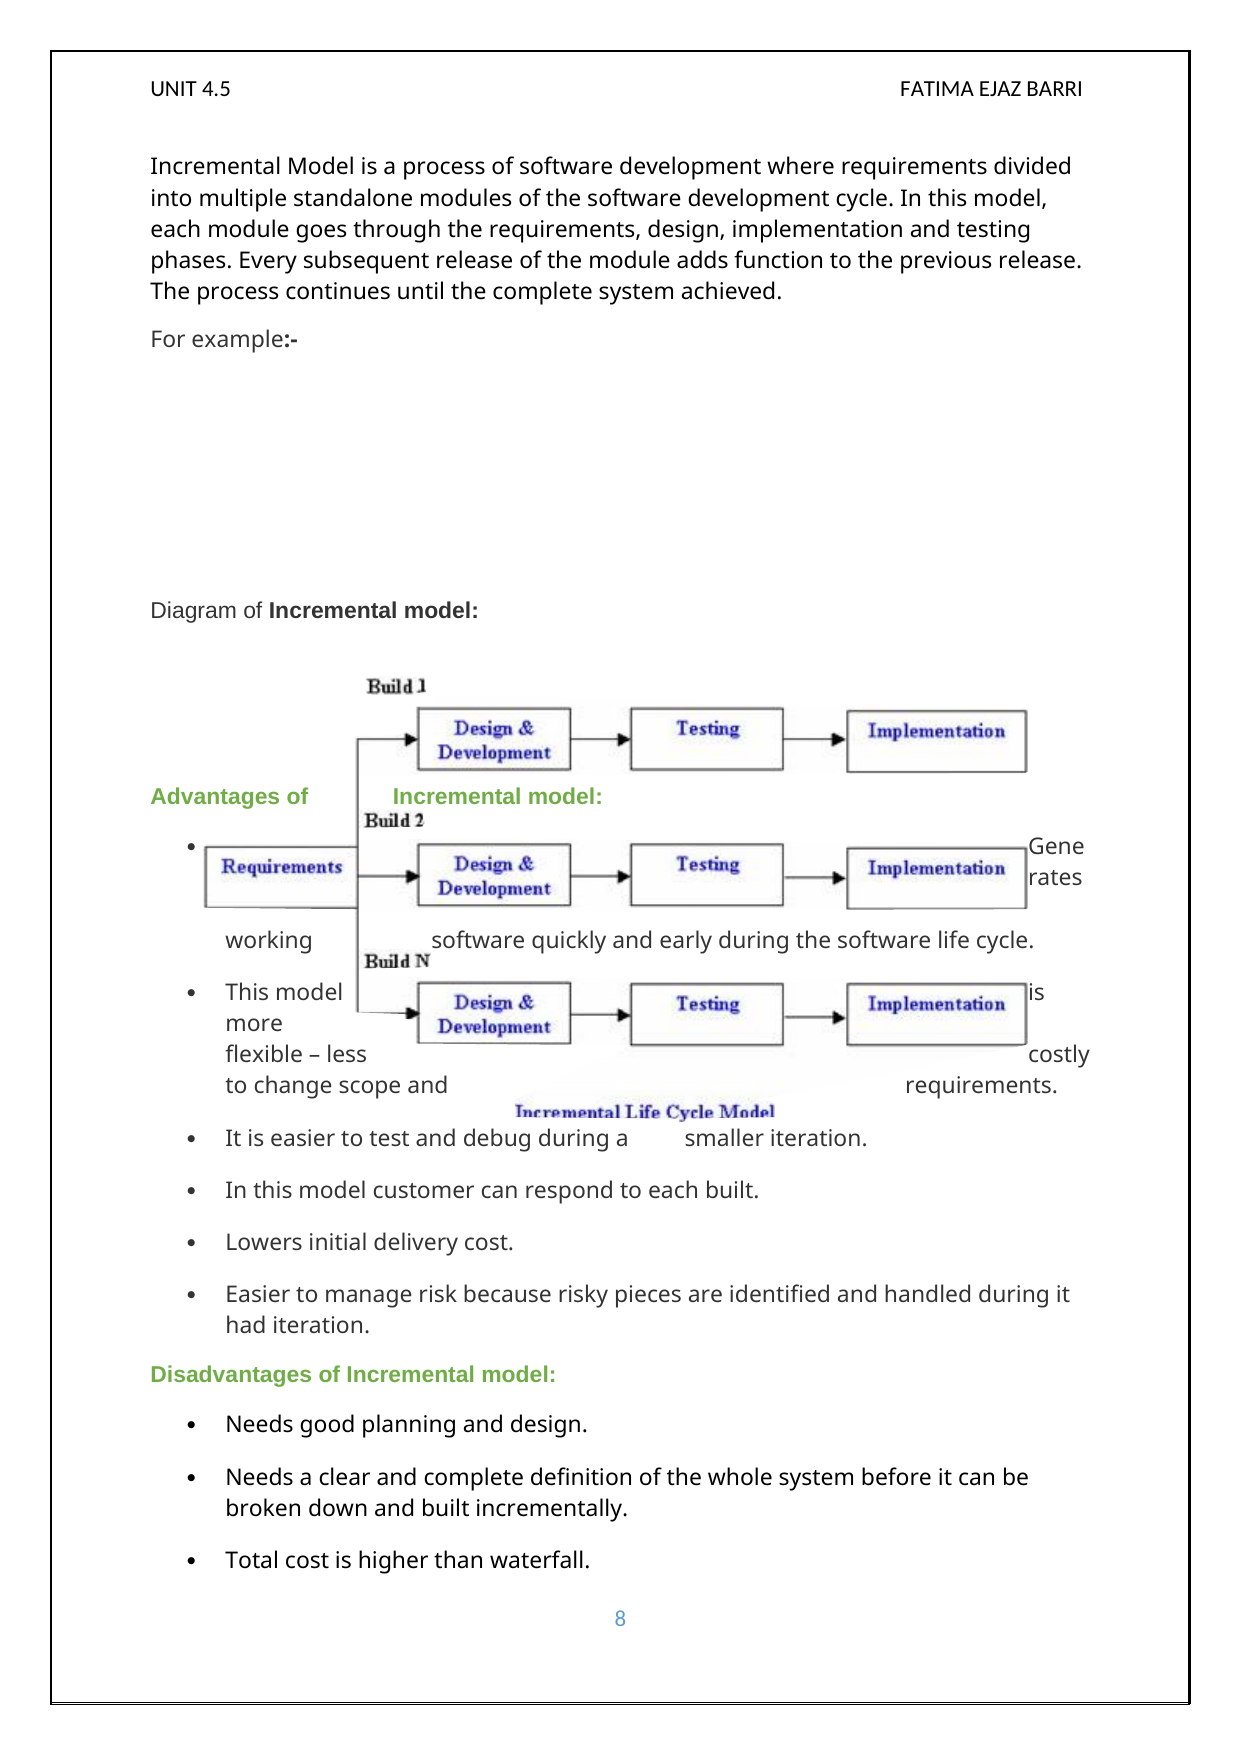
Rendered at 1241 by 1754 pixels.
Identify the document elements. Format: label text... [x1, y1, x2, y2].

text Diagram of Incremental model: [150, 597, 1090, 623]
list Lowers initial delivery cost. [188, 1226, 1090, 1257]
list Generates working software quickly and early during the software life cycle. [188, 830, 354, 955]
list It is easier to test and debug during a smaller iteration. [188, 1122, 1090, 1153]
text Incremental model: [360, 783, 1090, 809]
list Needs a clear and complete definition of the whole system before it can be broken down and built incrementally. [188, 1460, 1090, 1523]
list Easier to manage risk because risky pieces are identified and handled during it had iteration. [188, 1278, 1090, 1340]
text Disadvantages of Incremental model: [150, 1361, 1090, 1387]
text Advantages of [150, 783, 354, 809]
text Incremental Model is a process of software development where requirements divided into multiple standalone modules of the software development cycle. In this model, each module goes through the requirements, design, implementation and testing phases. Every subsequent release of the module adds function to the previous release. The process continues until the complete system achieved. [150, 150, 1090, 306]
list This model is more flexible – less costly to change scope and requirements. [188, 976, 627, 1101]
list This model is more flexible – less costly to change scope and requirements. [438, 976, 1090, 1101]
list In this model customer can respond to each built. [188, 1174, 1090, 1205]
list Needs good planning and design. [188, 1408, 1090, 1439]
list Generates working software quickly and early during the software life cycle. [360, 830, 1090, 955]
list Total cost is higher than waterfall. [188, 1544, 1090, 1575]
text For example:- [150, 323, 1090, 354]
